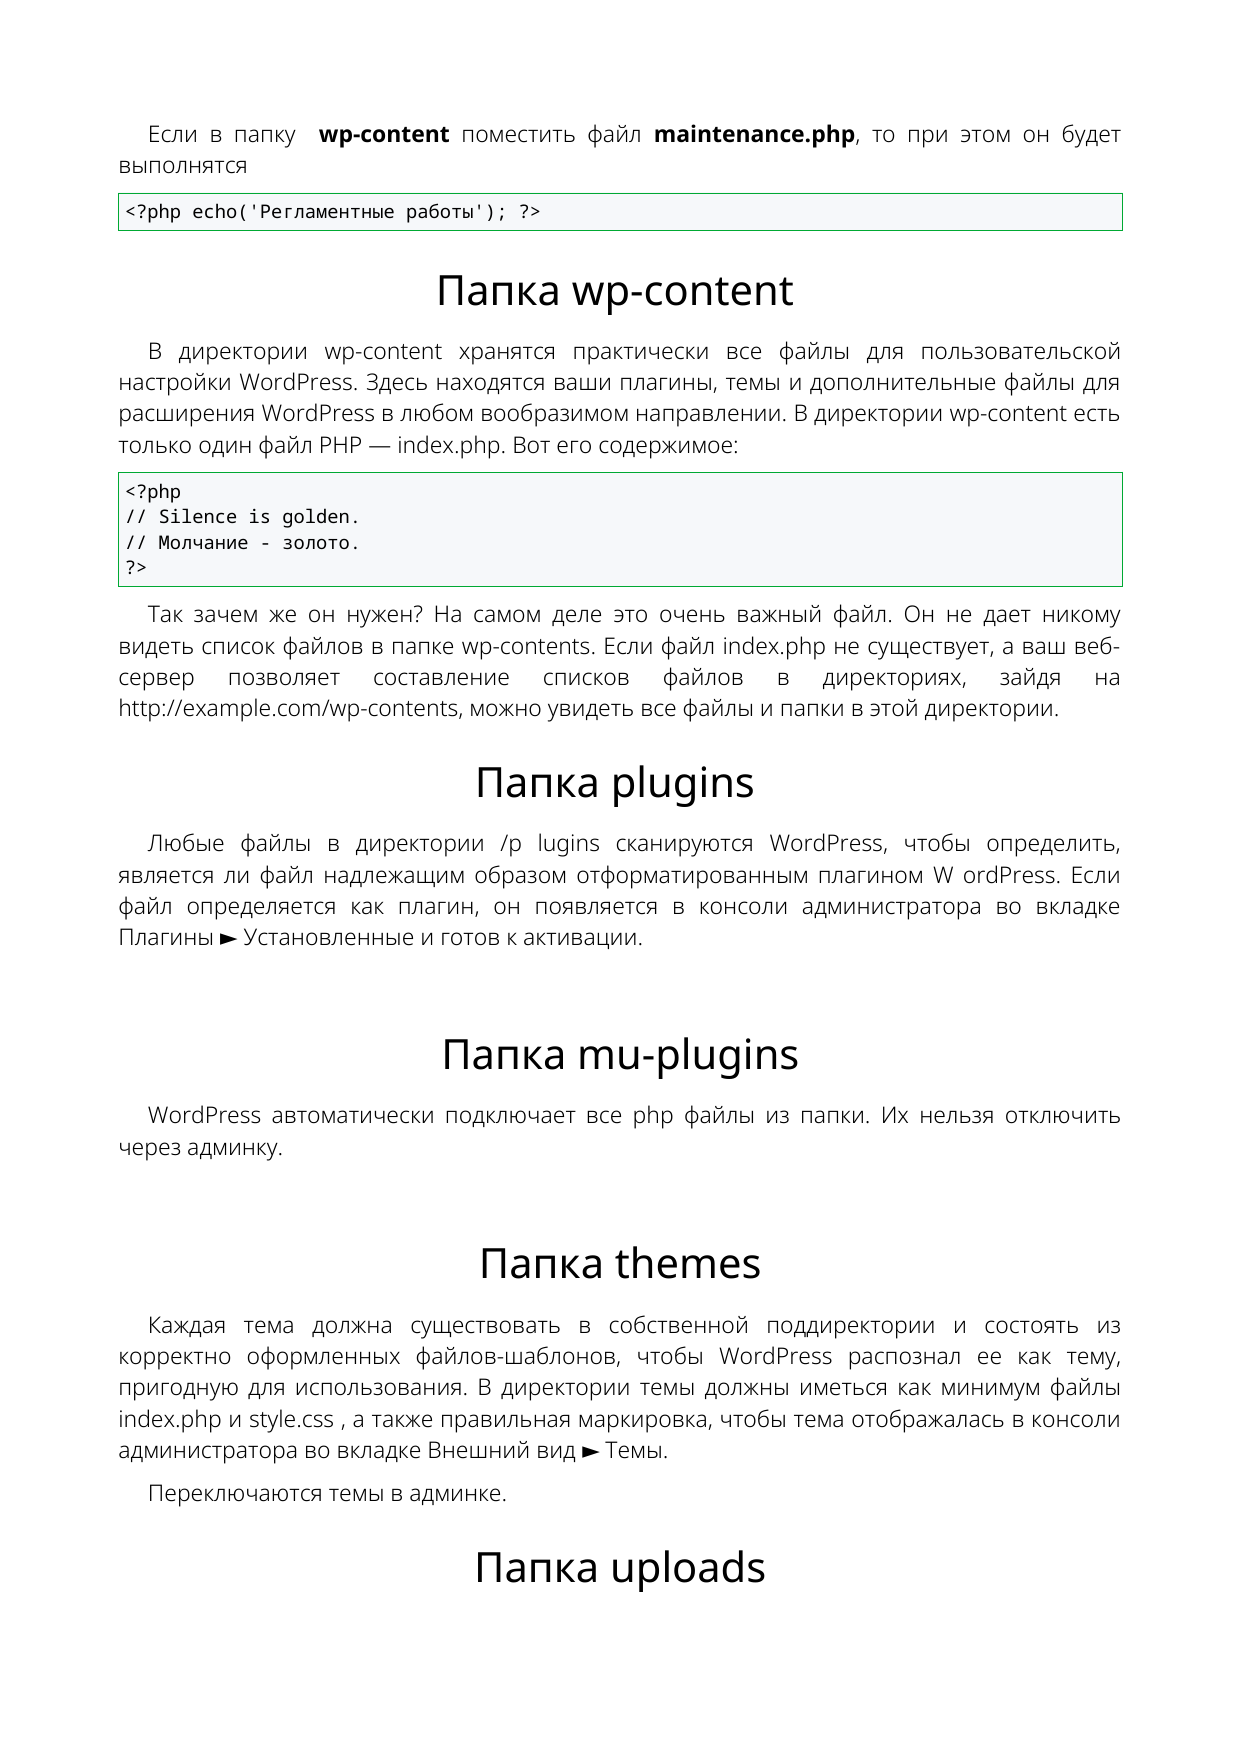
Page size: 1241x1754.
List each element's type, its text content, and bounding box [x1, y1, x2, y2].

subtitle Папка mu-plugins [118, 1025, 1122, 1082]
subtitle Папка uploads [118, 1537, 1122, 1594]
text WordPress автоматически подключает все php файлы из папки. Их нельзя отключить через админку. [118, 1099, 1122, 1162]
text <?php [119, 473, 1122, 497]
text Если в папку wp-content поместить файл maintenance.php, то при этом он будет выполнятся [118, 118, 1122, 181]
subtitle Папка themes [118, 1234, 1122, 1291]
text Любые файлы в директории /p lugins сканируются WordPress, чтобы определить, является ли файл надлежащим образом отформатированным плагином W ordPress. Если файл определяется как плагин, он появляется в консоли администратора во вкладке Плагины ► Установленные и готов к активации. [118, 827, 1122, 952]
text Переключаются темы в админке. [118, 1477, 1122, 1508]
text // Silence is golden. [119, 497, 1122, 523]
subtitle Папка wp-content [118, 260, 1122, 317]
text ?> [119, 548, 1122, 586]
text В директории wp-content хранятся практически все файлы для пользовательской настройки WordPress. Здесь находятся ваши плагины, темы и дополнительные файлы для расширения WordPress в любом вообразимом направлении. В директории wp-content есть только один файл РНР — index.php. Вот его содержимое: [118, 335, 1122, 460]
text // Молчание - золото. [119, 523, 1122, 548]
text Каждая тема должна существовать в собственной поддиректории и состоять из корректно оформленных файлов-шаблонов, чтобы WordPress распознал ее как тему, пригодную для использования. В директории темы должны иметься как минимум файлы index.php и style.css , а также правильная маркировка, чтобы тема отображалась в консоли администратора во вкладке Внешний вид ► Темы. [118, 1309, 1122, 1465]
subtitle Папка plugins [118, 753, 1122, 809]
text Так зачем же он нужен? На самом деле это очень важный файл. Он не дает никому видеть список файлов в папке wp-contents. Если файл index.php не существует, а ваш веб-сервер позволяет составление списков файлов в директориях, зайдя на http://example.com/wp-contents, можно увидеть все файлы и папки в этой директории. [118, 598, 1122, 723]
text <?php echo('Регламентные работы'); ?> [119, 194, 1122, 230]
